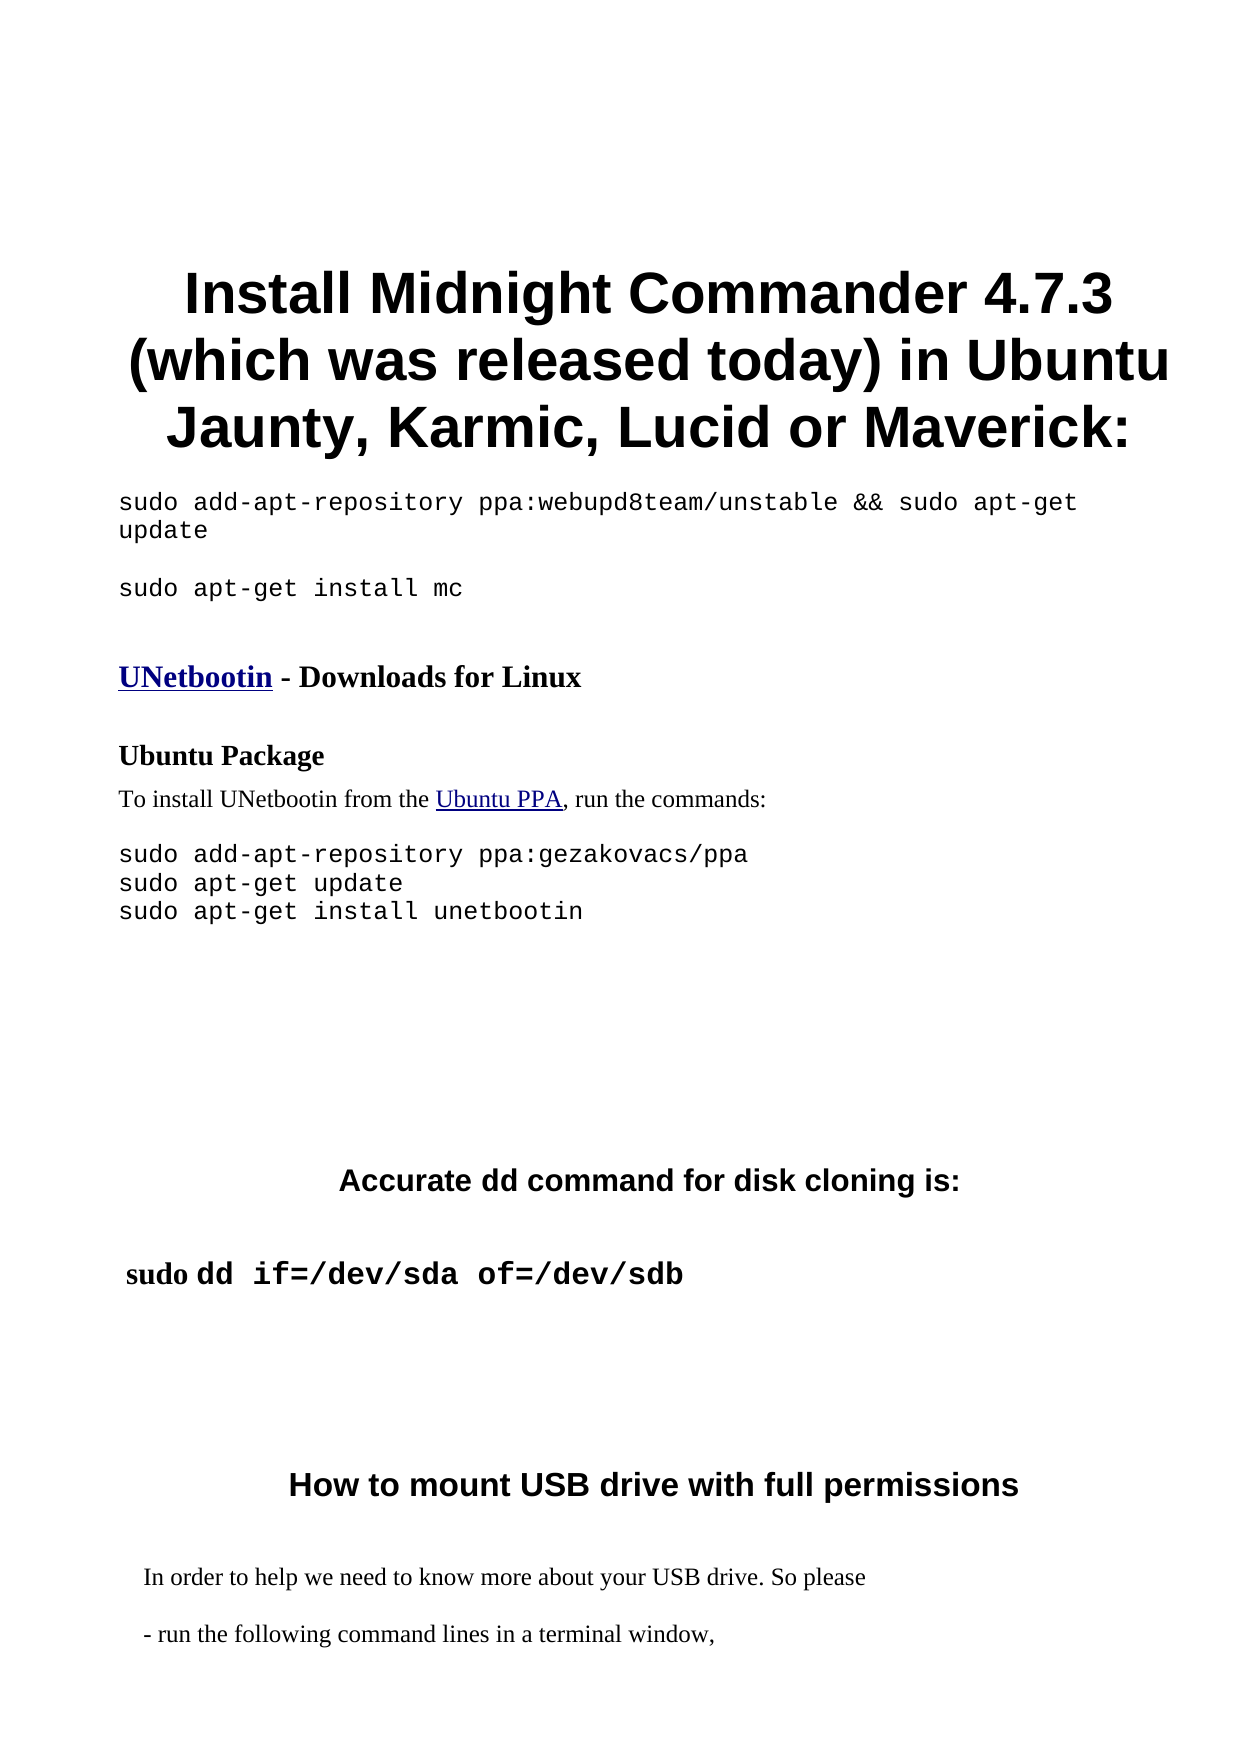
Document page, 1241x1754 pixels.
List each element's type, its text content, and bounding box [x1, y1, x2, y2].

text sudo apt-get install mc [118, 576, 1181, 604]
text To install UNetbootin from the Ubuntu PPA, run the commands: sudo add-apt-repository ppa:gezakovacs/ppa sudo apt-get update sudo apt-get install unetbootin [118, 784, 1181, 927]
text sudo add-apt-repository ppa:webupd8team/unstable && sudo apt-get update [118, 489, 1181, 546]
subtitle UNetbootin - Downloads for Linux [118, 658, 1181, 694]
subtitle sudo dd if=/dev/sda of=/dev/sdb [118, 1256, 1181, 1294]
title Install Midnight Commander 4.7.3 (which was released today) in Ubuntu Jaunty, Karmic, Lucid or Maverick: [118, 259, 1181, 460]
text - run the following command lines in a terminal window, [118, 1619, 1181, 1648]
subtitle Ubuntu Package [118, 738, 1181, 772]
title How to mount USB drive with full permissions [118, 1465, 1181, 1503]
title Accurate dd command for disk cloning is: [118, 1162, 1181, 1201]
text In order to help we need to know more about your USB drive. So please [118, 1562, 1181, 1590]
